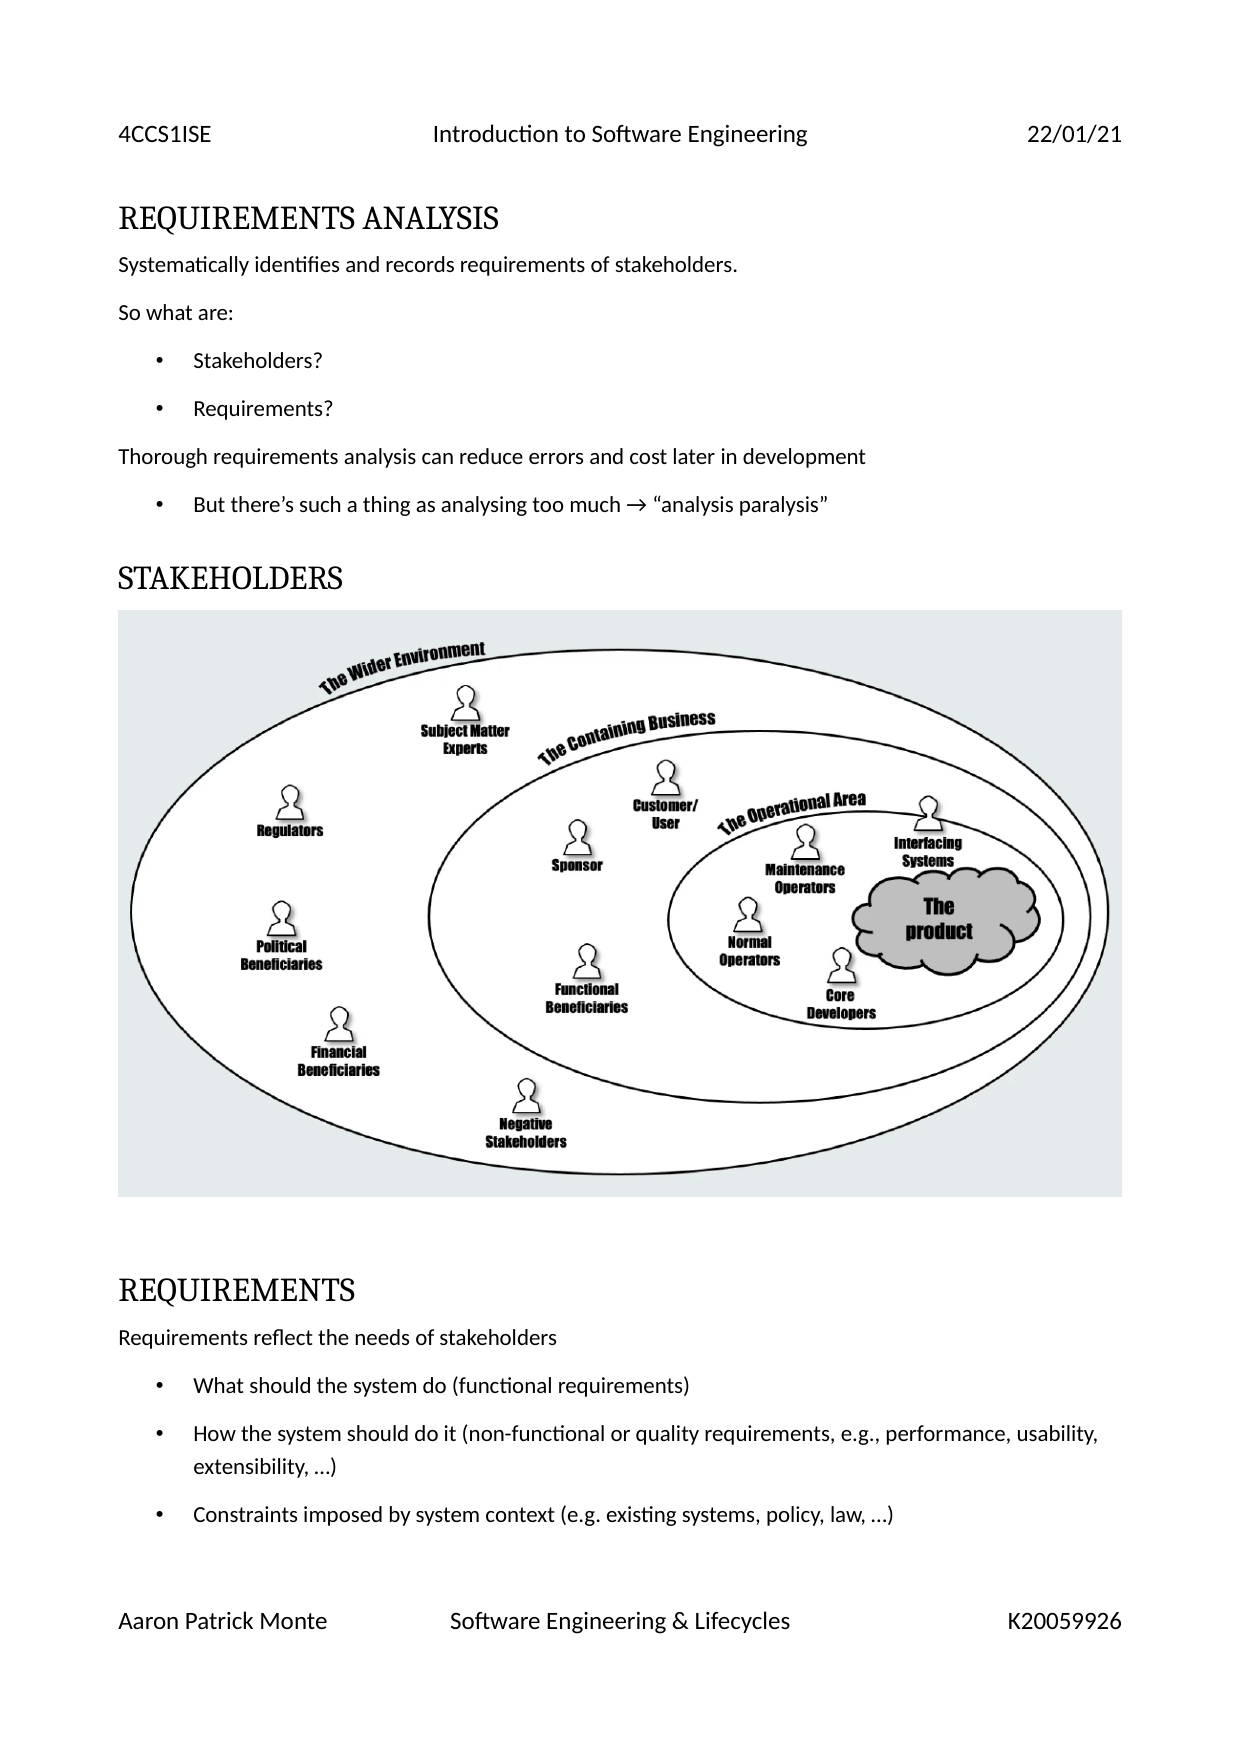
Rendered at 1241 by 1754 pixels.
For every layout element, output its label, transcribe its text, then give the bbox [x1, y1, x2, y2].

list What should the system do (functional requirements) [156, 1371, 1122, 1399]
text Systematically identifies and records requirements of stakeholders. [118, 250, 1122, 278]
text So what are: [118, 298, 1122, 326]
list Requirements? [156, 394, 1122, 422]
subtitle Stakeholders [118, 559, 1122, 598]
list Stakeholders? [156, 346, 1122, 374]
list Constraints imposed by system context (e.g. existing systems, policy, law, …) [156, 1501, 1122, 1528]
subtitle Requirements [118, 1272, 1122, 1310]
text Requirements reflect the needs of stakeholders [118, 1323, 1122, 1351]
subtitle Requirements analysis [118, 199, 1122, 237]
text Thorough requirements analysis can reduce errors and cost later in development [118, 442, 1122, 471]
list But there’s such a thing as analysing too much → “analysis paralysis” [156, 491, 1122, 519]
list How the system should do it (non-functional or quality requirements, e.g., performance, usability, extensibility, …) [156, 1419, 1122, 1480]
picture [118, 610, 1123, 1197]
